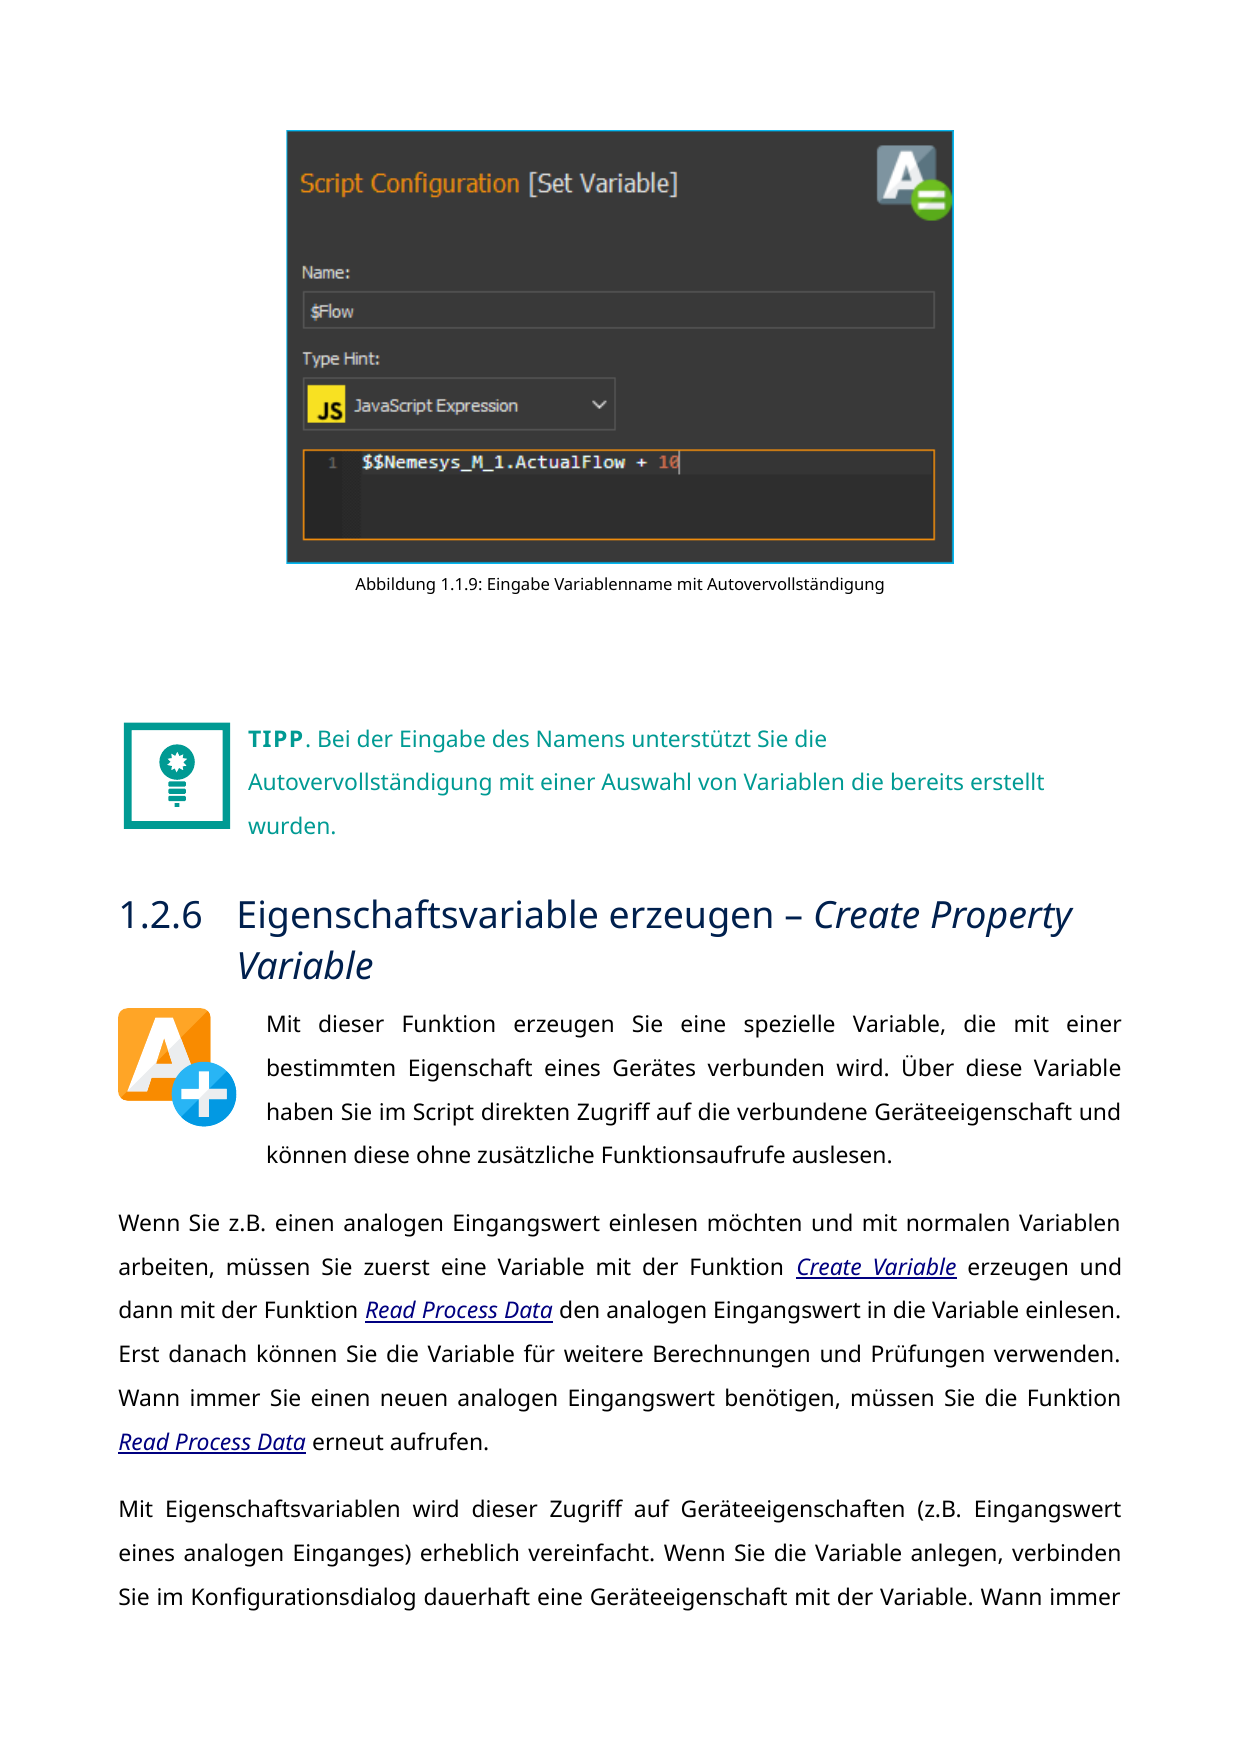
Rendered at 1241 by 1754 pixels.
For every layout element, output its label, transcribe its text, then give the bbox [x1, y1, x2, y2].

text Mit dieser Funktion erzeugen Sie eine spezielle Variable, die mit einer bestimmten Eigenschaft eines Gerätes verbunden wird. Über diese Variable haben Sie im Script direkten Zugriff auf die verbundene Geräteeigenschaft und können diese ohne zusätzliche Funktionsaufrufe auslesen. [118, 1008, 1122, 1171]
table_header Tipp. Bei der Eingabe des Namens unterstützt Sie die Autovervollständigung mit einer Auswahl von Variablen die bereits erstellt wurden. [236, 711, 1075, 853]
picture [286, 132, 952, 562]
text Wenn Sie z.B. einen analogen Eingangswert einlesen möchten und mit normalen Variablen arbeiten, müssen Sie zuerst eine Variable mit der Funktion Create Variable erzeugen und dann mit der Funktion Read Process Data den analogen Eingangswert in die Variable einlesen. Erst danach können Sie die Variable für weitere Berechnungen und Prüfungen verwenden. Wann immer Sie einen neuen analogen Eingangswert benötigen, müssen Sie die Funktion Read Process Data erneut aufrufen. [118, 1207, 1122, 1457]
text Mit Eigenschaftsvariablen wird dieser Zugriff auf Geräteeigenschaften (z.B. Eingangswert eines analogen Einganges) erheblich vereinfacht. Wenn Sie die Variable anlegen, verbinden Sie im Konfigurationsdialog dauerhaft eine Geräteeigenschaft mit der Variable. Wann immer [118, 1493, 1122, 1612]
table_header [118, 711, 236, 853]
subtitle Eigenschaftsvariable erzeugen – Create Property Variable [118, 888, 1122, 991]
text Abbildung 1.1.9: Eingabe Variablenname mit Autovervollständigung [148, 131, 1092, 595]
